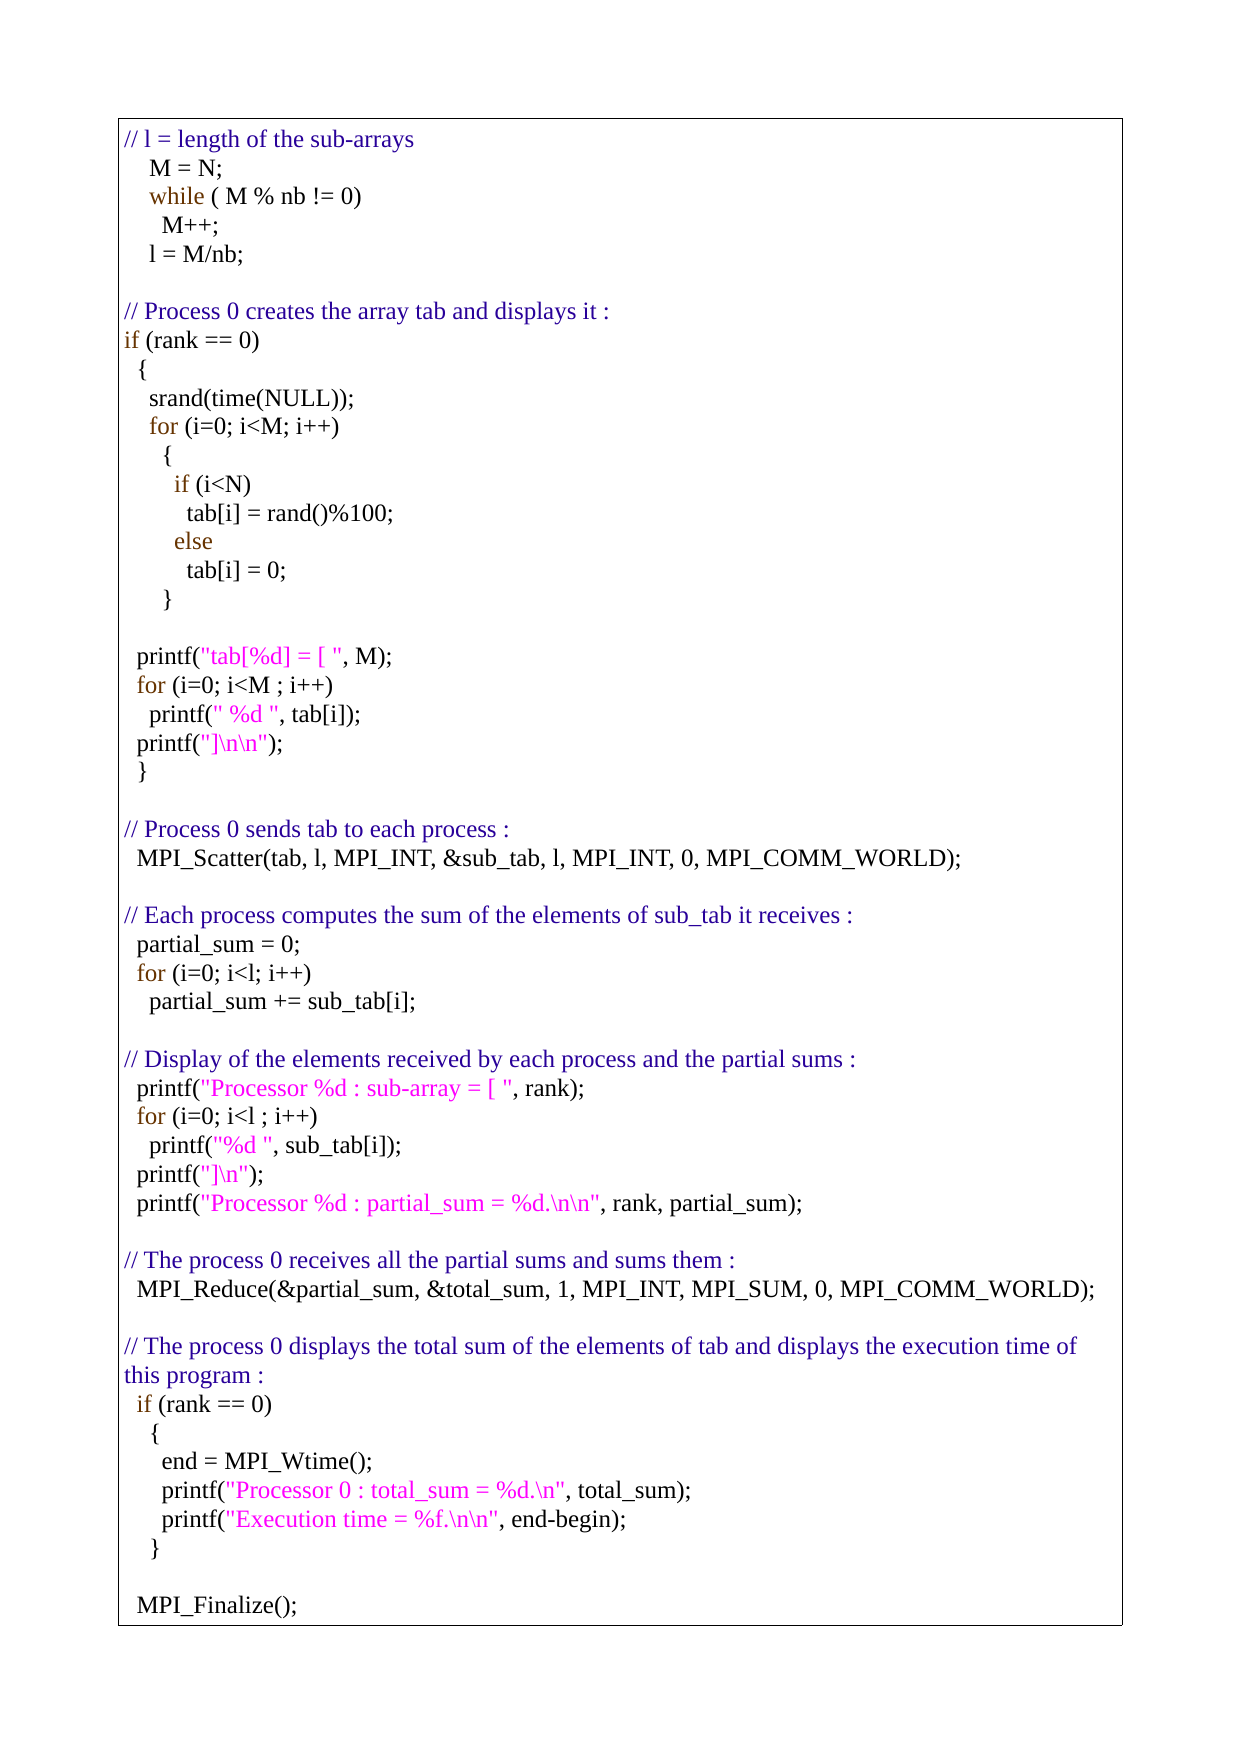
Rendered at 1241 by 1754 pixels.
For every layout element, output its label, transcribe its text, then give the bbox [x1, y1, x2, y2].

table_cell // l = length of the sub-arrays M = N; while ( M % nb != 0) M++; l = M/nb; // Process 0 creates the array tab and displays it : if (rank == 0) { srand(time(NULL)); for (i=0; i<M; i++) { if (i<N) tab[i] = rand()%100; else tab[i] = 0; } printf("tab[%d] = [ ", M); for (i=0; i<M ; i++) printf(" %d ", tab[i]); printf("]\n\n"); } // Process 0 sends tab to each process : MPI_Scatter(tab, l, MPI_INT, &sub_tab, l, MPI_INT, 0, MPI_COMM_WORLD); // Each process computes the sum of the elements of sub_tab it receives : partial_sum = 0; for (i=0; i<l; i++) partial_sum += sub_tab[i]; // Display of the elements received by each process and the partial sums : printf("Processor %d : sub-array = [ ", rank); for (i=0; i<l ; i++) printf("%d ", sub_tab[i]); printf("]\n"); printf("Processor %d : partial_sum = %d.\n\n", rank, partial_sum); // The process 0 receives all the partial sums and sums them : MPI_Reduce(&partial_sum, &total_sum, 1, MPI_INT, MPI_SUM, 0, MPI_COMM_WORLD); // The process 0 displays the total sum of the elements of tab and displays the execution time of this program : if (rank == 0) { end = MPI_Wtime(); printf("Processor 0 : total_sum = %d.\n", total_sum); printf("Execution time = %f.\n\n", end-begin); } MPI_Finalize(); [119, 119, 1122, 1625]
